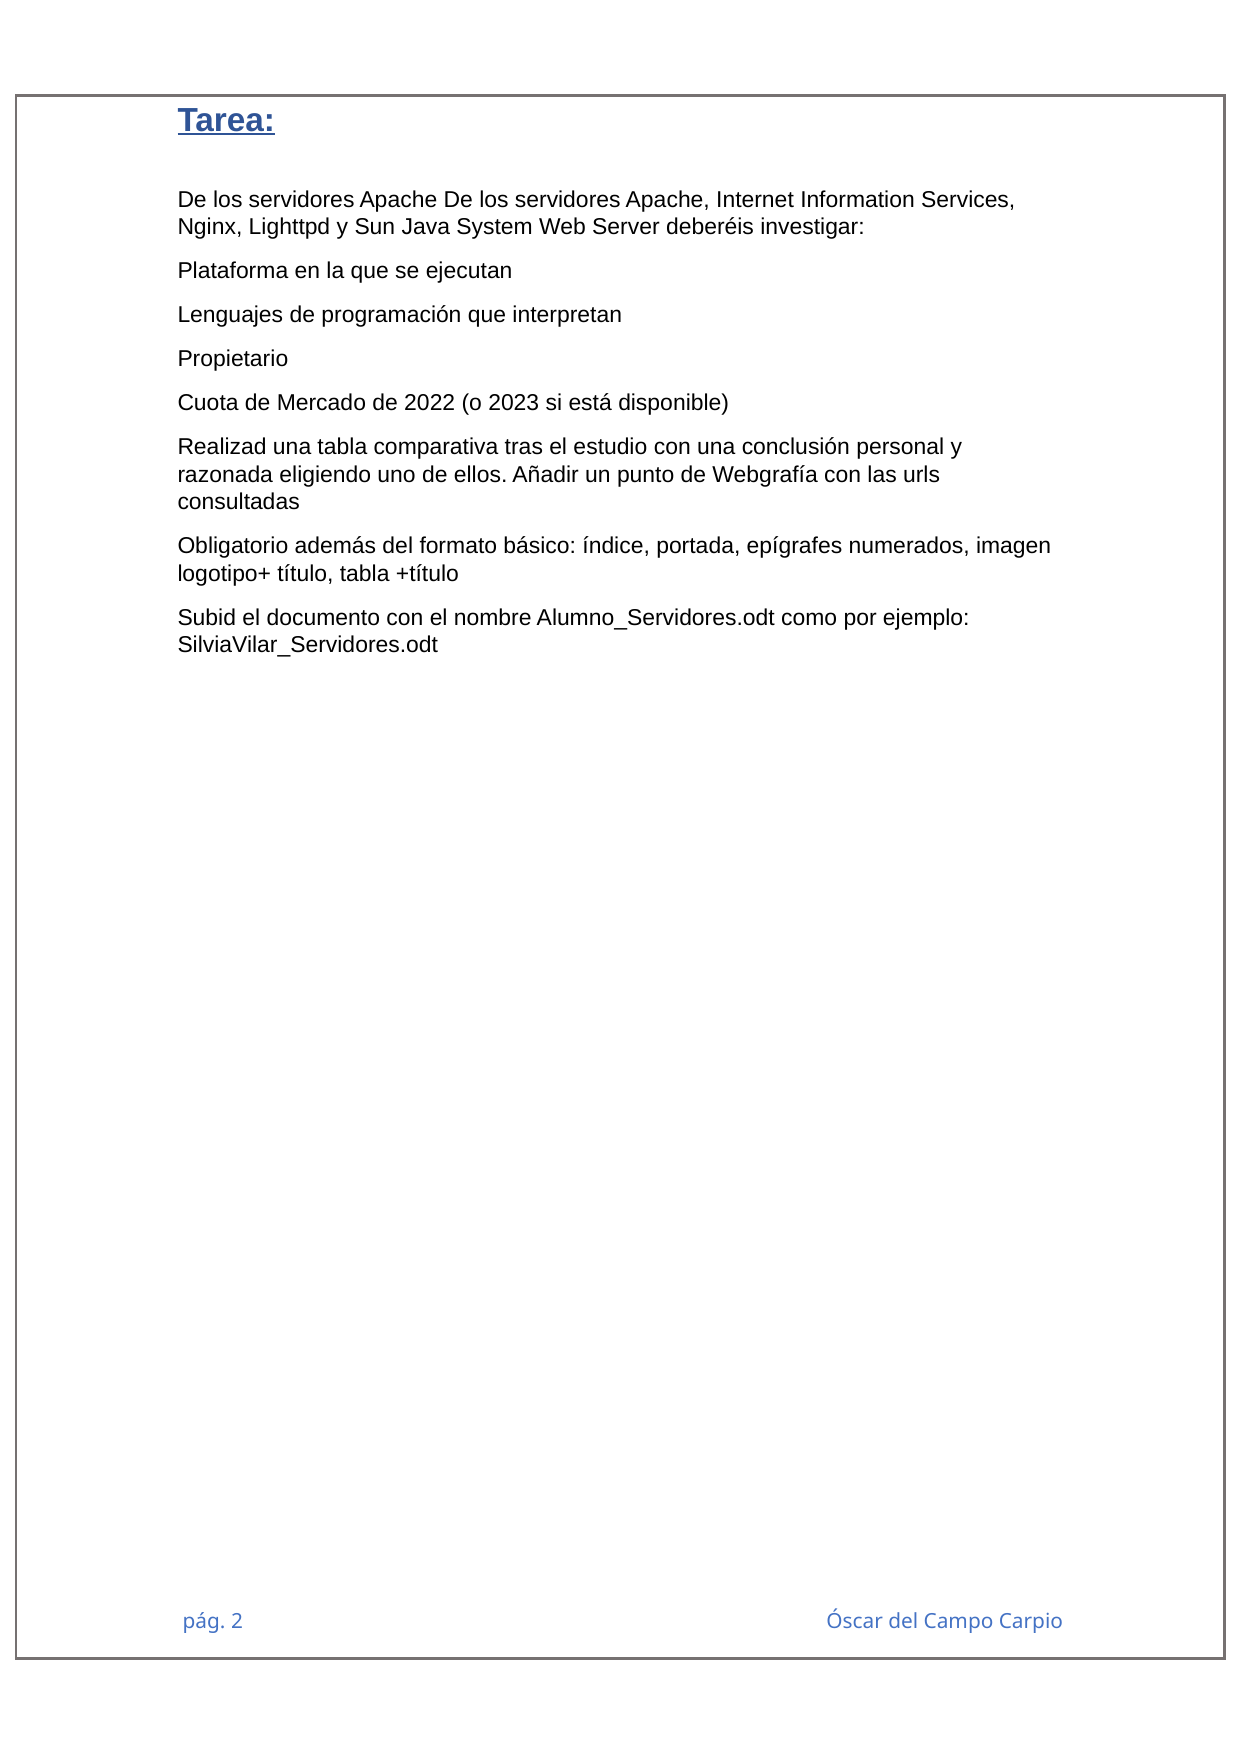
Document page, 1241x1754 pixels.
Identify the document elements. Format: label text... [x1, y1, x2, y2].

subtitle Tarea: [177, 100, 1063, 138]
text Cuota de Mercado de 2022 (o 2023 si está disponible) [177, 389, 1063, 416]
text Realizad una tabla comparativa tras el estudio con una conclusión personal y razonada eligiendo uno de ellos. Añadir un punto de Webgrafía con las urls consultadas [177, 433, 1063, 514]
text Propietario [177, 345, 1063, 372]
text Lenguajes de programación que interpretan [177, 301, 1063, 327]
text Plataforma en la que se ejecutan [177, 257, 1063, 283]
text De los servidores Apache De los servidores Apache, Internet Information Services, Nginx, Lighttpd y Sun Java System Web Server deberéis investigar: [177, 186, 1063, 239]
text Obligatorio además del formato básico: índice, portada, epígrafes numerados, imagen logotipo+ título, tabla +título [177, 532, 1063, 586]
text Subid el documento con el nombre Alumno_Servidores.odt como por ejemplo: SilviaVilar_Servidores.odt [177, 604, 1063, 657]
